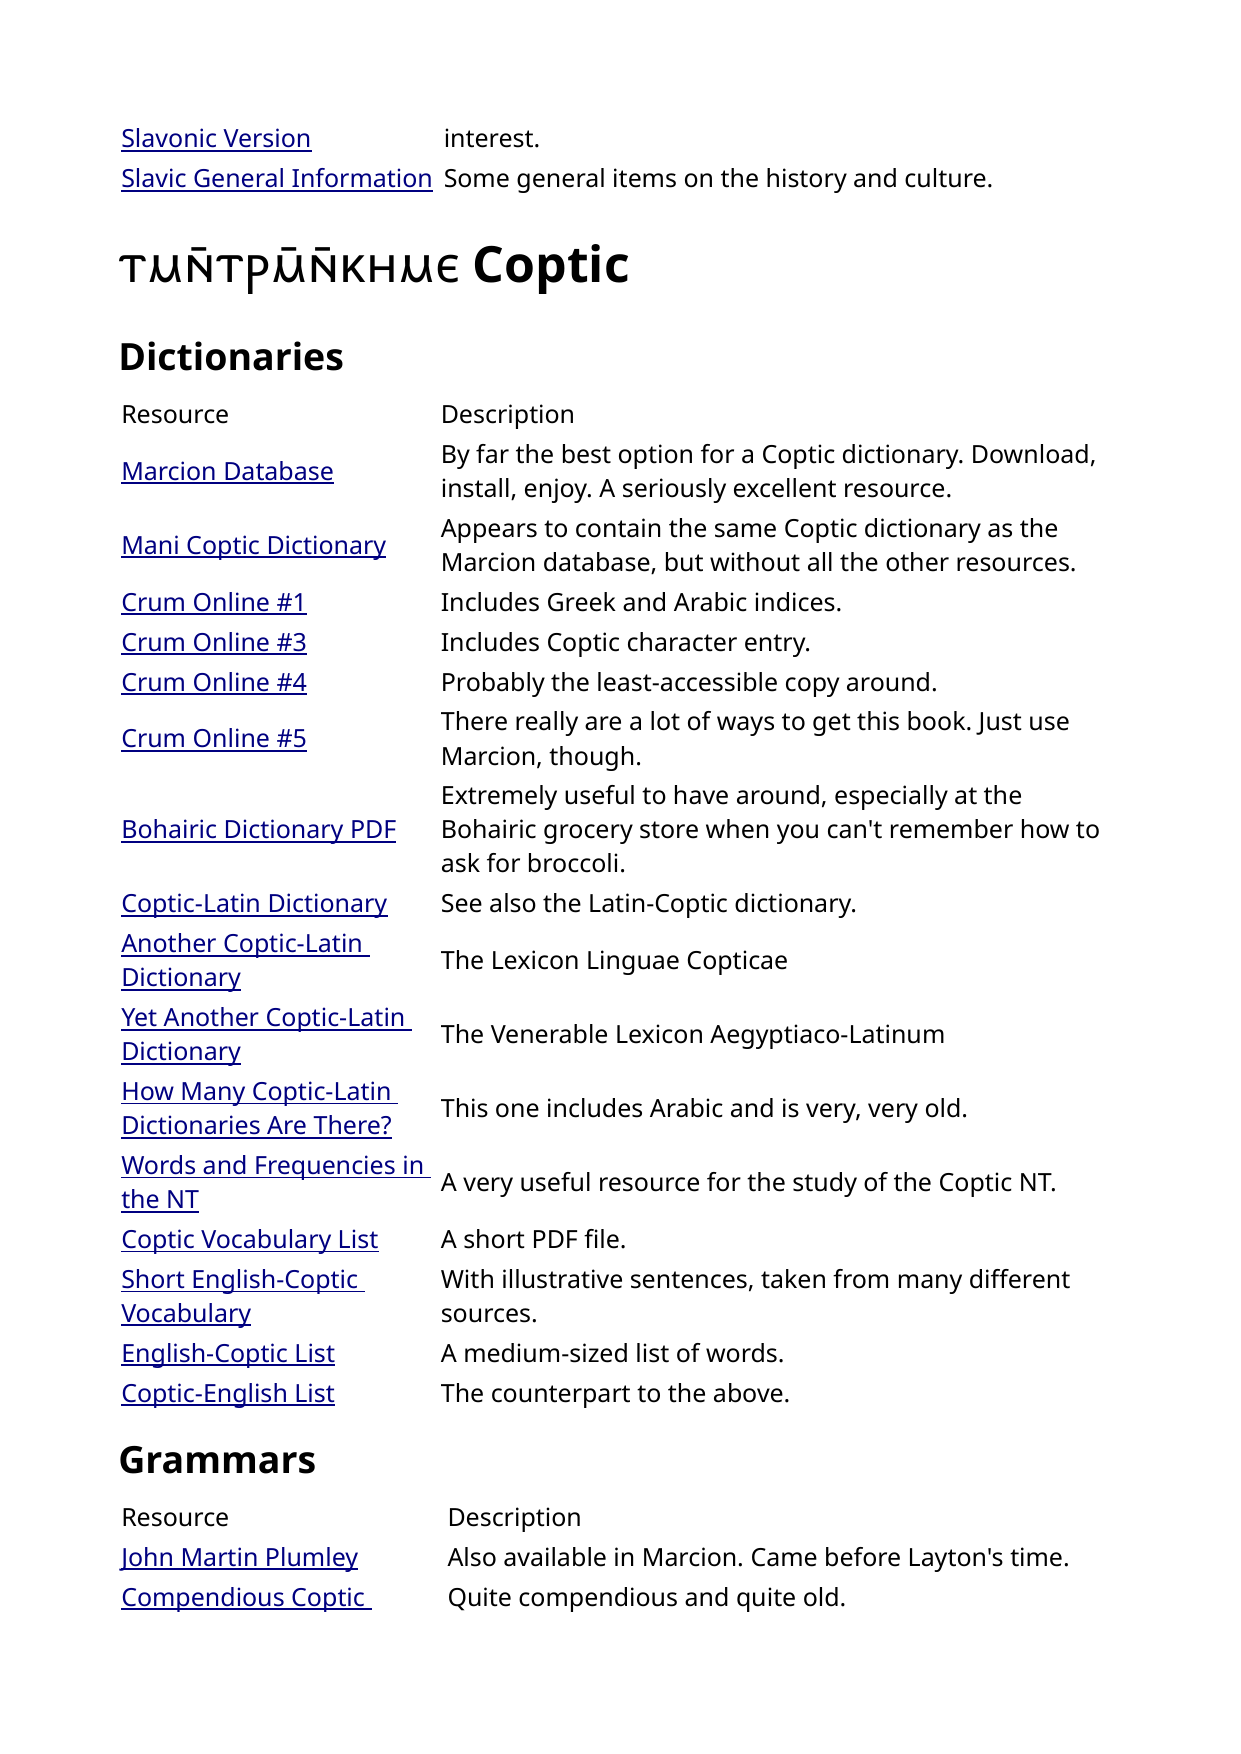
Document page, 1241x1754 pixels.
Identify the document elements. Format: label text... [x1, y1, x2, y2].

table_cell Compendious Coptic [118, 1577, 444, 1617]
table_cell Appears to contain the same Coptic dictionary as the Marcion database, but without all the other resources. [438, 508, 1122, 581]
table_cell Words and Frequencies in the NT [118, 1145, 438, 1219]
table_cell Coptic-Latin Dictionary [118, 883, 438, 923]
table_cell This one includes Arabic and is very, very old. [438, 1071, 1122, 1145]
table_cell Another Coptic-Latin Dictionary [118, 923, 438, 997]
table_cell The counterpart to the above. [438, 1373, 1122, 1412]
table_cell Also available in Marcion. Came before Layton's time. [444, 1537, 1122, 1577]
table_cell Marcion Database [118, 434, 438, 507]
table_header Resource [118, 1497, 444, 1537]
table_cell John Martin Plumley [118, 1537, 444, 1577]
subtitle ⲧⲙⲛ̄ⲧⲣⲙ̄ⲛ̄ⲕⲏⲙⲉ Coptic [118, 229, 1122, 297]
table_cell There really are a lot of ways to get this book. Just use Marcion, though. [438, 701, 1122, 775]
table_cell A medium-sized list of words. [438, 1333, 1122, 1373]
table_cell Slavic General Information [118, 158, 441, 198]
table_cell Slavonic Version [118, 118, 441, 158]
table_cell Some general items on the history and culture. [441, 158, 1122, 198]
table_cell Probably the least-accessible copy around. [438, 661, 1122, 701]
table_cell Coptic Vocabulary List [118, 1219, 438, 1259]
table_cell The Venerable Lexicon Aegyptiaco-Latinum [438, 997, 1122, 1071]
table_cell Bohairic Dictionary PDF [118, 775, 438, 883]
table_cell Mani Coptic Dictionary [118, 508, 438, 581]
table_cell Extremely useful to have around, especially at the Bohairic grocery store when you can't remember how to ask for broccoli. [438, 775, 1122, 883]
table_cell Crum Online #4 [118, 661, 438, 701]
table_cell By far the best option for a Coptic dictionary. Download, install, enjoy. A seriously excellent resource. [438, 434, 1122, 507]
table_cell With illustrative sentences, taken from many different sources. [438, 1259, 1122, 1333]
table_cell Short English-Coptic Vocabulary [118, 1259, 438, 1333]
table_cell A very useful resource for the study of the Coptic NT. [438, 1145, 1122, 1219]
table_header Description [438, 394, 1122, 433]
table_cell Includes Greek and Arabic indices. [438, 581, 1122, 621]
table_cell Crum Online #3 [118, 621, 438, 661]
table_cell interest. [441, 118, 1122, 158]
table_cell Crum Online #5 [118, 701, 438, 775]
subtitle Dictionaries [118, 330, 1122, 381]
table_cell See also the Latin-Coptic dictionary. [438, 883, 1122, 923]
table_cell Includes Coptic character entry. [438, 621, 1122, 661]
table_header Description [444, 1497, 1122, 1537]
subtitle Grammars [118, 1433, 1122, 1484]
table_cell Yet Another Coptic-Latin Dictionary [118, 997, 438, 1071]
table_cell Quite compendious and quite old. [444, 1577, 1122, 1617]
table_cell Crum Online #1 [118, 581, 438, 621]
table_cell English-Coptic List [118, 1333, 438, 1373]
table_cell A short PDF file. [438, 1219, 1122, 1259]
table_cell How Many Coptic-Latin Dictionaries Are There? [118, 1071, 438, 1145]
table_header Resource [118, 394, 438, 433]
table_cell Coptic-English List [118, 1373, 438, 1412]
table_cell The Lexicon Linguae Copticae [438, 923, 1122, 997]
